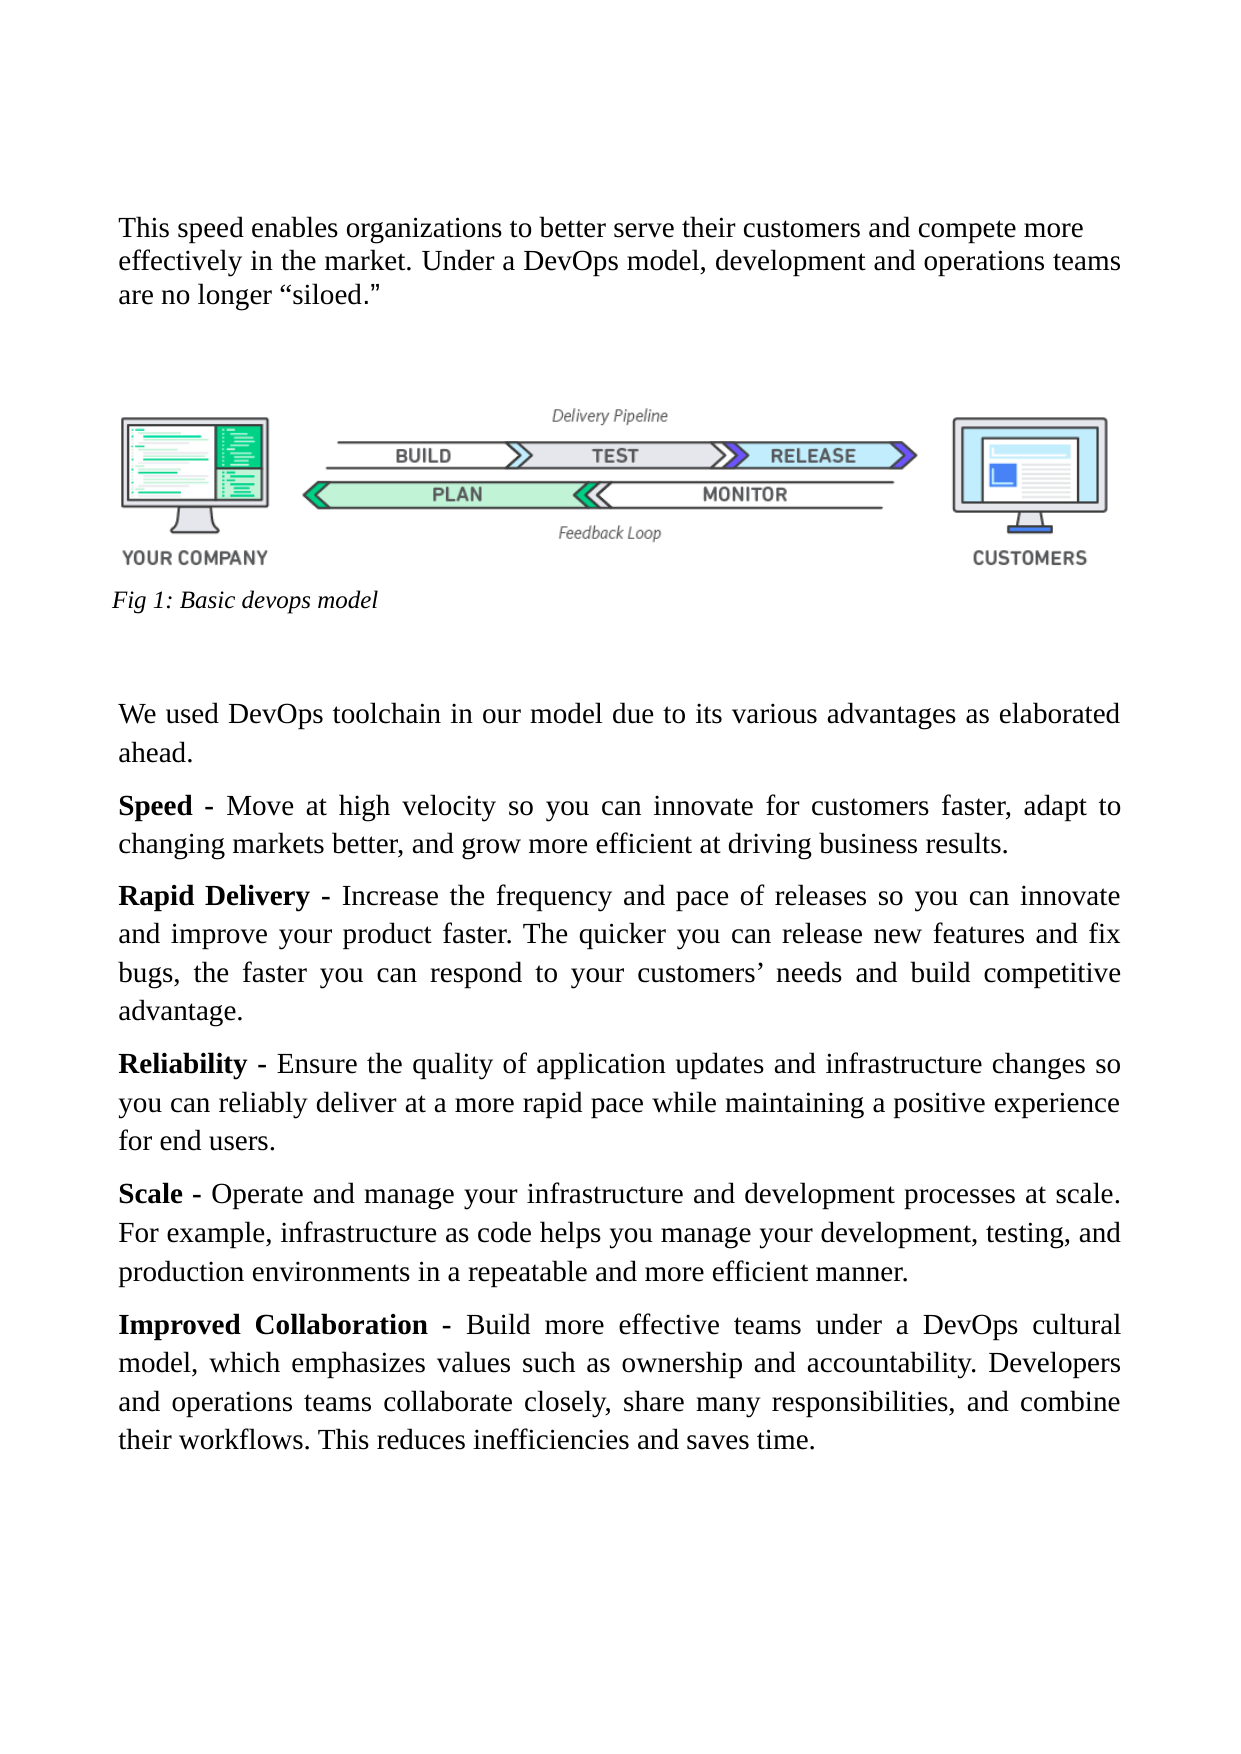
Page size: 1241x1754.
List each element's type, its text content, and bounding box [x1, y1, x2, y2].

text effectively in the market. Under a DevOps model, development and operations teams are no longer “siloed.” [118, 243, 1122, 311]
picture [111, 390, 1116, 581]
text We used DevOps toolchain in our model due to its various advantages as elaborated ahead. [118, 696, 1122, 768]
text Reliability - Ensure the quality of application updates and infrastructure changes so you can reliably deliver at a more rapid pace while maintaining a positive experience for end users. [118, 1046, 1122, 1157]
text This speed enables organizations to better serve their customers and compete more [118, 210, 1122, 243]
text Scale - Operate and manage your infrastructure and development processes at scale. For example, infrastructure as code helps you manage your development, testing, and production environments in a repeatable and more efficient manner. [118, 1177, 1122, 1287]
text Rapid Delivery - Increase the frequency and pace of releases so you can innovate and improve your product faster. The quicker you can release new features and fix bugs, the faster you can respond to your customers’ needs and build competitive advantage. [118, 878, 1122, 1027]
text Improved Collaboration - Build more effective teams under a DevOps cultural model, which emphasizes values such as ownership and accountability. Developers and operations teams collaborate closely, share many responsibilities, and combine their workflows. This reduces inefficiencies and saves time. [118, 1307, 1122, 1456]
subtitle Speed - Move at high velocity so you can innovate for customers faster, adapt to changing markets better, and grow more efficient at driving business results. [118, 788, 1122, 860]
text Fig 1: Basic devops model [112, 390, 1128, 614]
